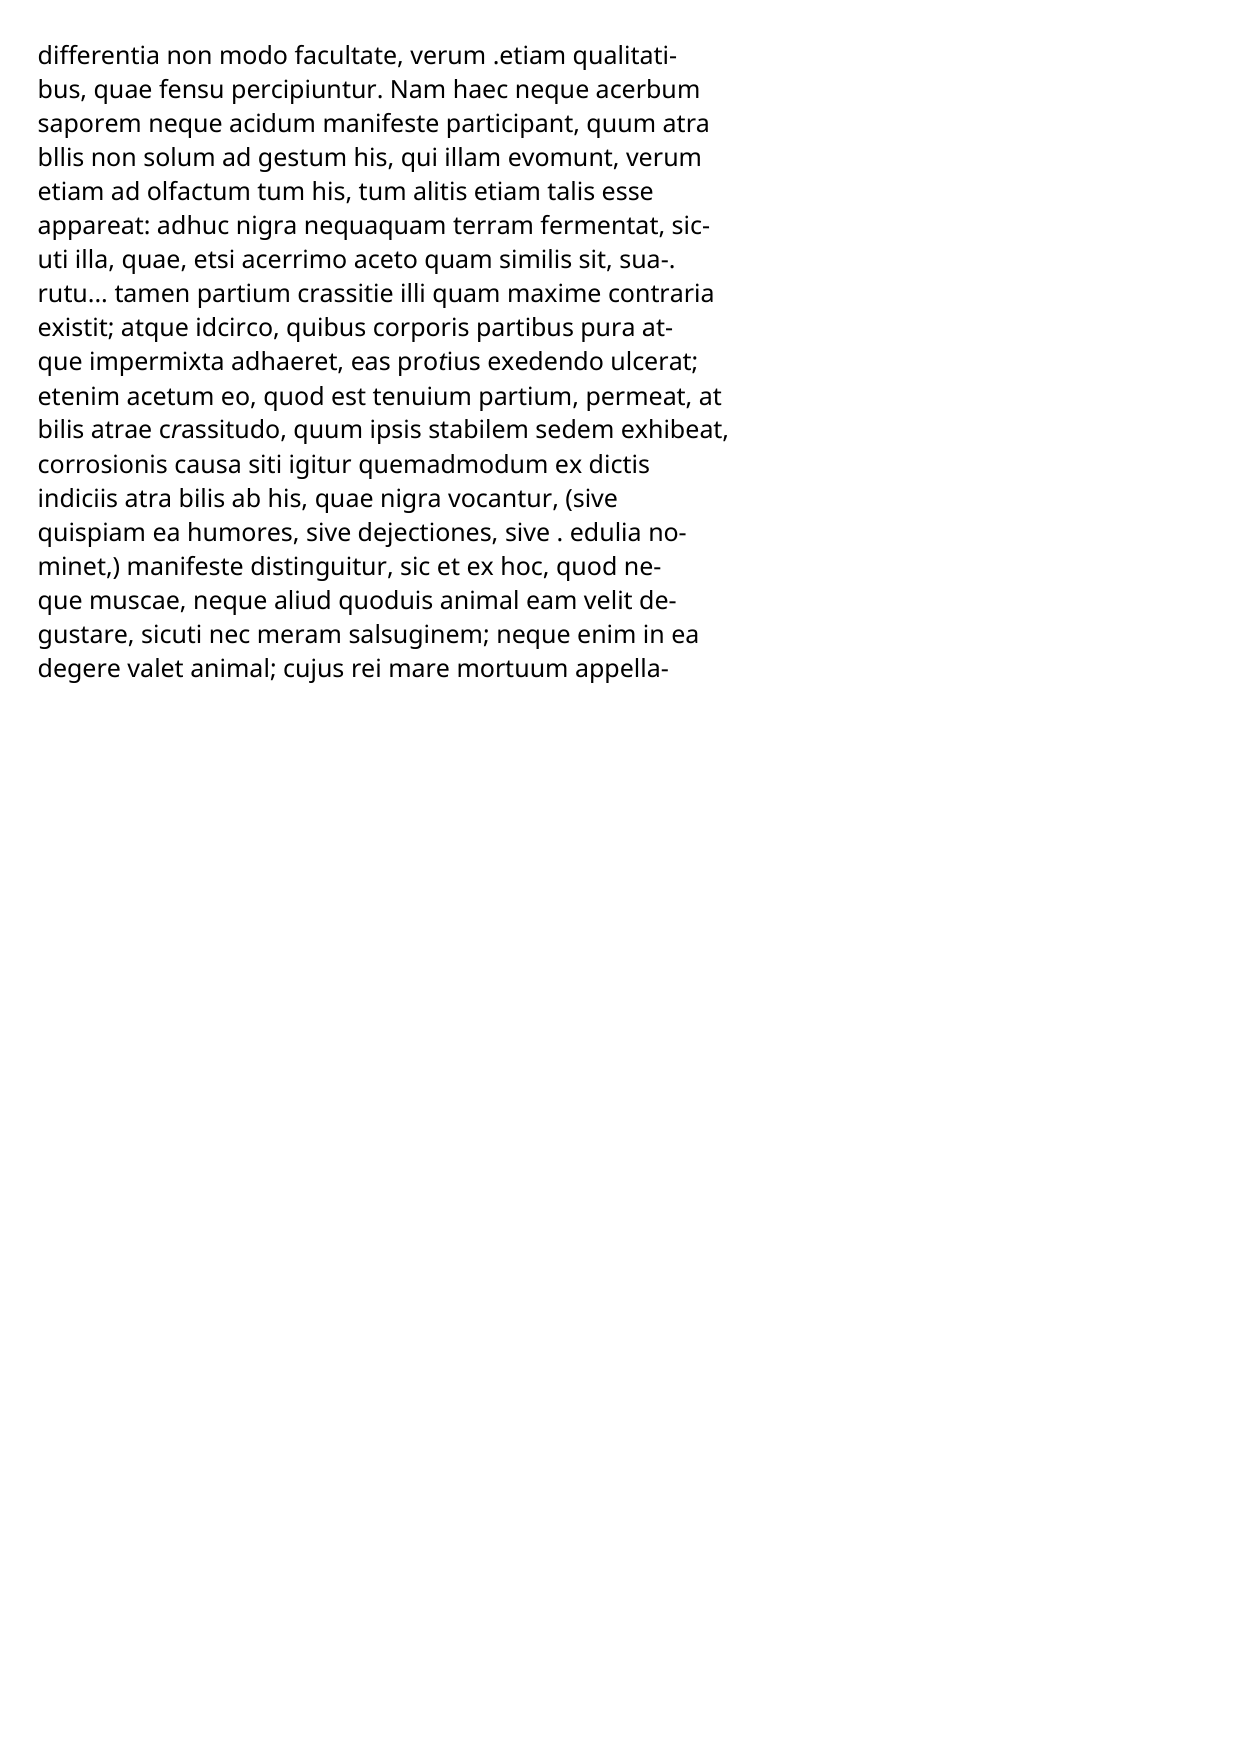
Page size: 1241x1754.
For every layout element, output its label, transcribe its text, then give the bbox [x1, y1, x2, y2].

text differentia non modo facultate, verum .etiam qualitati- bus, quae fensu percipiuntur. Nam haec neque acerbum saporem neque acidum manifeste participant, quum atra bllis non solum ad gestum his, qui illam evomunt, verum etiam ad olfactum tum his, tum alitis etiam talis esse appareat: adhuc nigra nequaquam terram fermentat, sic- uti illa, quae, etsi acerrimo aceto quam similis sit, sua-. rutu... tamen partium crassitie illi quam maxime contraria existit; atque idcirco, quibus corporis partibus pura at- que impermixta adhaeret, eas protius exedendo ulcerat; etenim acetum eo, quod est tenuium partium, permeat, at bilis atrae crassitudo, quum ipsis stabilem sedem exhibeat, corrosionis causa siti igitur quemadmodum ex dictis indiciis atra bilis ab his, quae nigra vocantur, (sive quispiam ea humores, sive dejectiones, sive . edulia no- minet,) manifeste distinguitur, sic et ex hoc, quod ne- que muscae, neque aliud quoduis animal eam velit de- gustare, sicuti nec meram salsuginem; neque enim in ea degere valet animal; cujus rei mare mortuum appella- [37, 37, 1203, 685]
